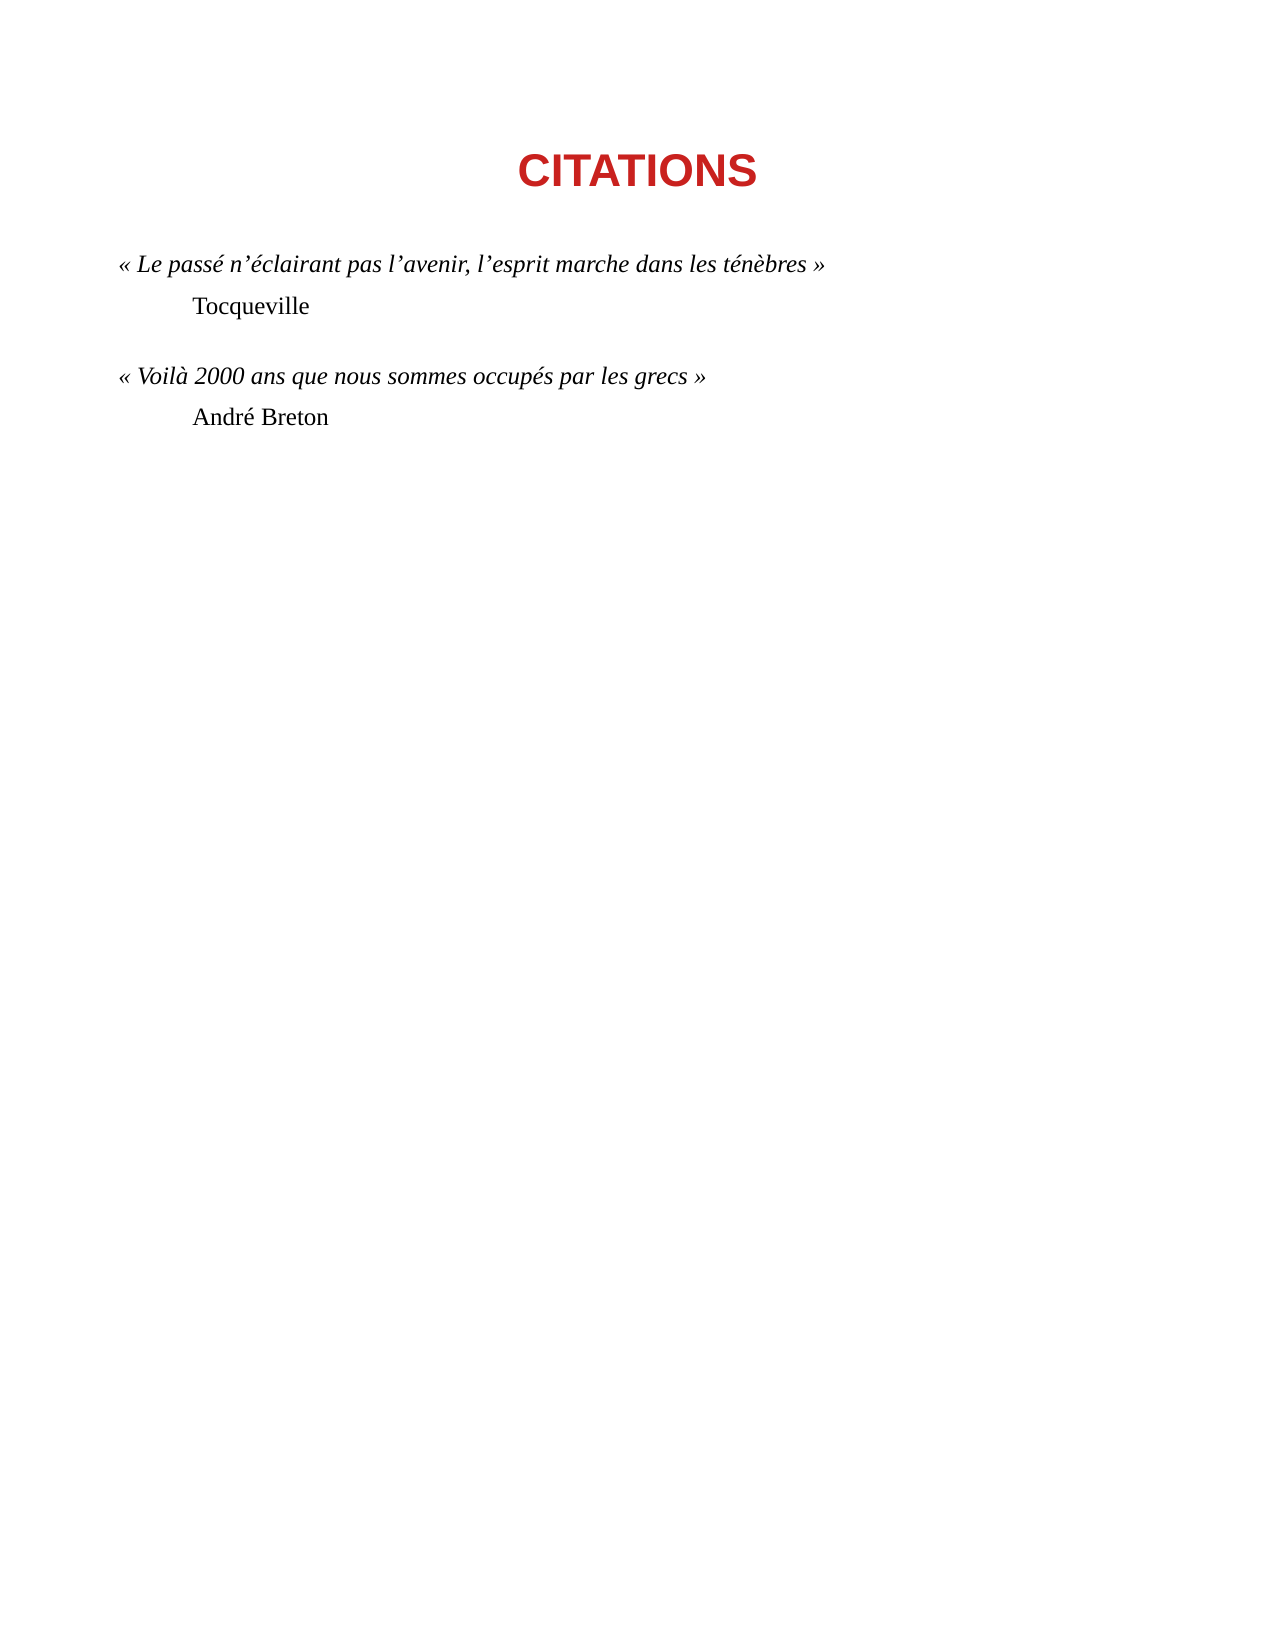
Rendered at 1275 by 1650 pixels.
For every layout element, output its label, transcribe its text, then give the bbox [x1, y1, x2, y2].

text Tocqueville [118, 291, 1157, 319]
title CITATIONS [118, 143, 1157, 196]
text « Voilà 2000 ans que nous sommes occupés par les grecs » [118, 361, 1157, 389]
text « Le passé n’éclairant pas l’avenir, l’esprit marche dans les ténèbres » [118, 249, 1157, 278]
text André Breton [118, 402, 1157, 431]
